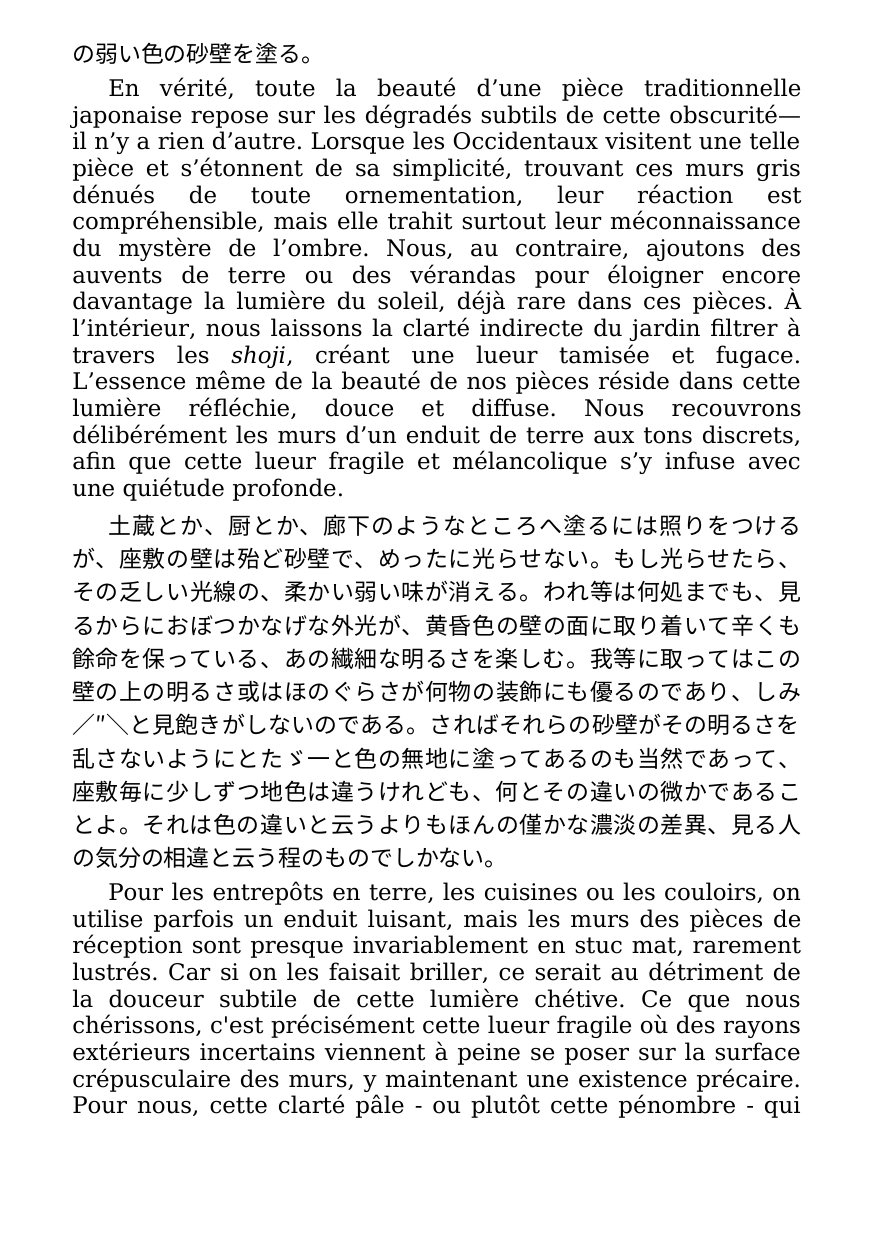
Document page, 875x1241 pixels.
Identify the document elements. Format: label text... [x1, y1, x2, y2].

text 土蔵とか、厨とか、廊下のようなところへ塗るには照りをつけるが、座敷の壁は殆ど砂壁で、めったに光らせない。もし光らせたら、その乏しい光線の、柔かい弱い味が消える。われ等は何処までも、見るからにおぼつかなげな外光が、黄昏色の壁の面に取り着いて辛くも餘命を保っている、あの繊細な明るさを楽しむ。我等に取ってはこの壁の上の明るさ或はほのぐらさが何物の装飾にも優るのであり、しみ／″＼と見飽きがしないのである。さればそれらの砂壁がその明るさを乱さないようにとたゞ一と色の無地に塗ってあるのも当然であって、座敷毎に少しずつ地色は違うけれども、何とその違いの微かであることよ。それは色の違いと云うよりもほんの僅かな濃淡の差異、見る人の気分の相違と云う程のものでしかない。 [72, 508, 802, 873]
text Pour les entrepôts en terre, les cuisines ou les couloirs, on utilise parfois un enduit luisant, mais les murs des pièces de réception sont presque invariablement en stuc mat, rarement lustrés. Car si on les faisait briller, ce serait au détriment de la douceur subtile de cette lumière chétive. Ce que nous chérissons, c'est précisément cette lueur fragile où des rayons extérieurs incertains viennent à peine se poser sur la surface crépusculaire des murs, y maintenant une existence précaire. Pour nous, cette clarté pâle - ou plutôt cette pénombre - qui [72, 879, 802, 1119]
text の弱い色の砂壁を塗る。 [72, 36, 802, 69]
text En vérité, toute la beauté d’une pièce traditionnelle japonaise repose sur les dégradés subtils de cette obscurité—il n’y a rien d’autre. Lorsque les Occidentaux visitent une telle pièce et s’étonnent de sa simplicité, trouvant ces murs gris dénués de toute ornementation, leur réaction est compréhensible, mais elle trahit surtout leur méconnaissance du mystère de l’ombre. Nous, au contraire, ajoutons des auvents de terre ou des vérandas pour éloigner encore davantage la lumière du soleil, déjà rare dans ces pièces. À l’intérieur, nous laissons la clarté indirecte du jardin filtrer à travers les shoji, créant une lueur tamisée et fugace. L’essence même de la beauté de nos pièces réside dans cette lumière réfléchie, douce et diffuse. Nous recouvrons délibérément les murs d’un enduit de terre aux tons discrets, afin que cette lueur fragile et mélancolique s’y infuse avec une quiétude profonde. [72, 75, 802, 502]
